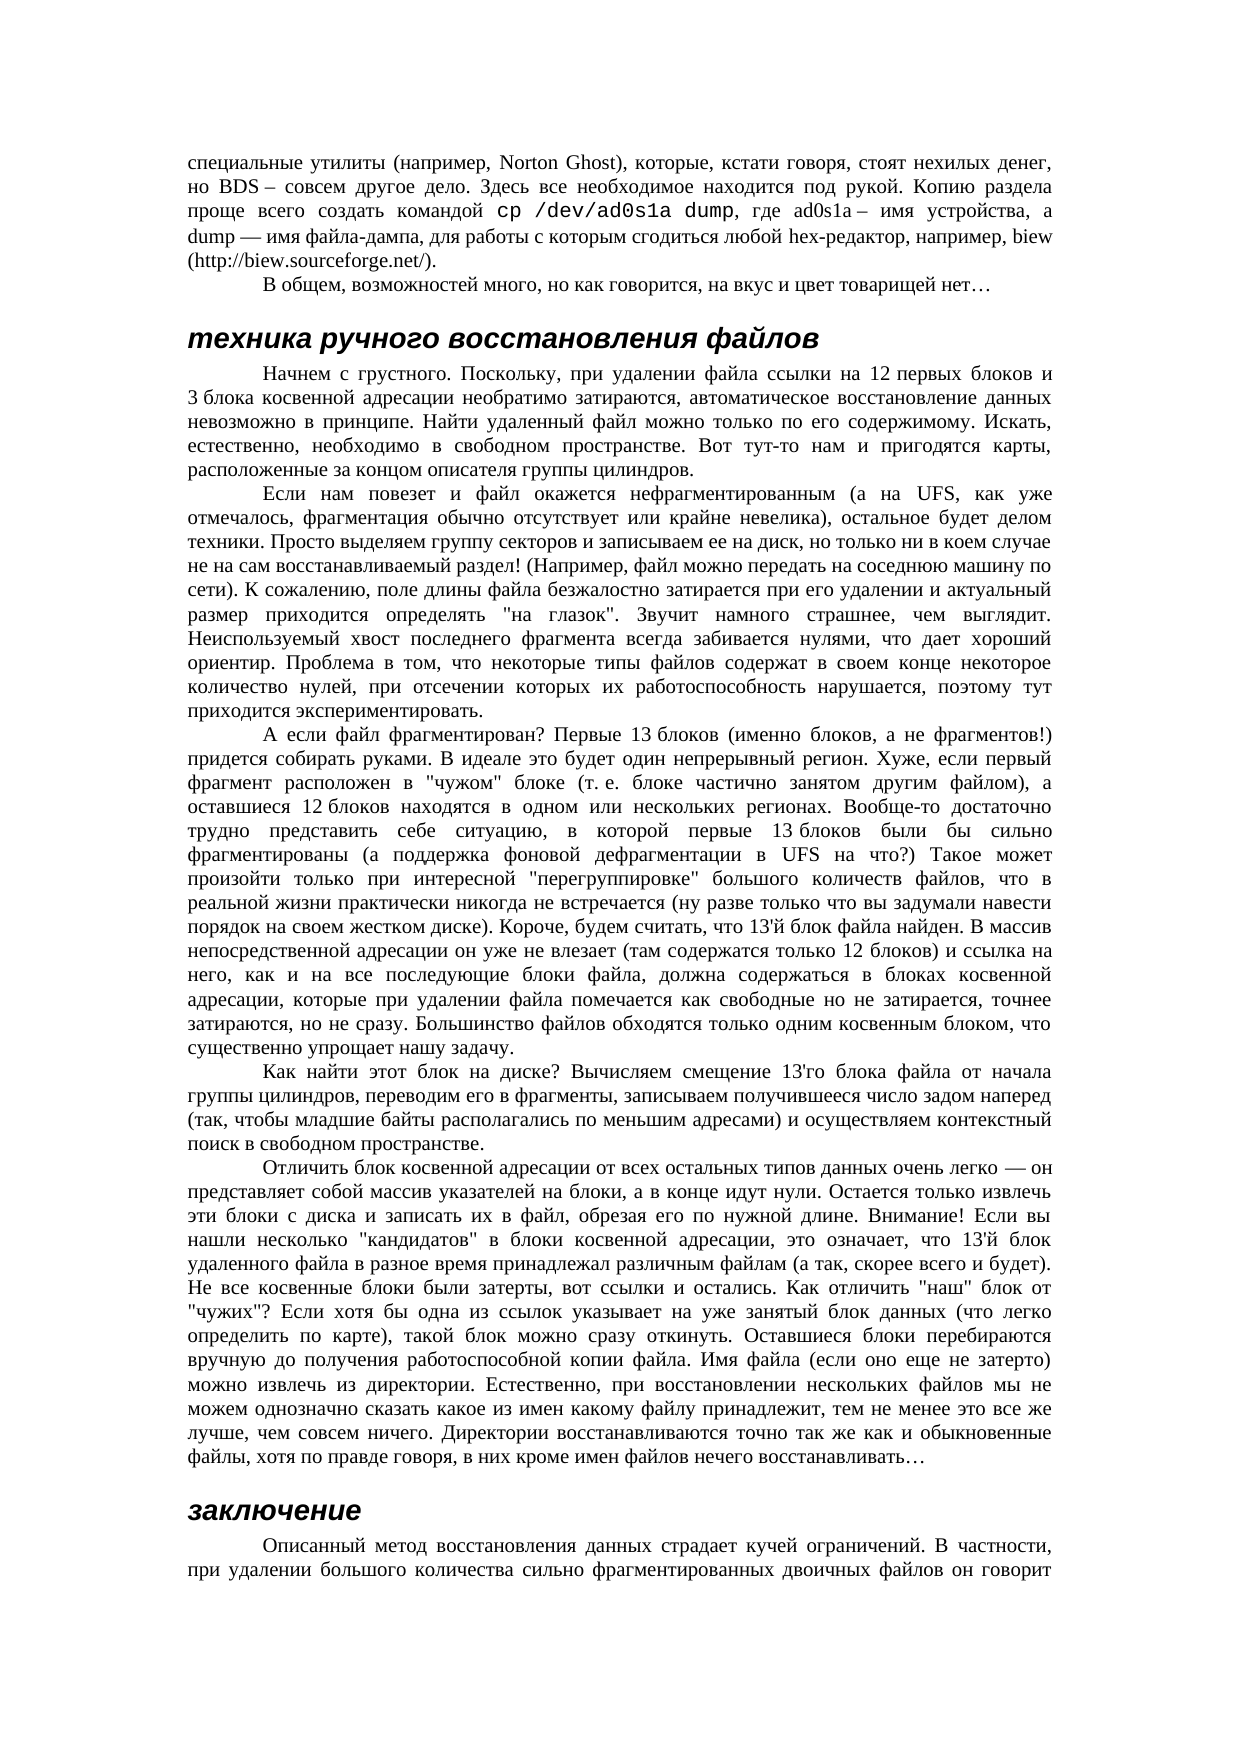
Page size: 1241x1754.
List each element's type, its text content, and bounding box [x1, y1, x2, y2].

text специальные утилиты (например, Norton Ghost), которые, кстати говоря, стоят нехилых денег, но BDS – совсем другое дело. Здесь все необходимое находится под рукой. Копию раздела проще всего создать командой cp /dev/ad0s1a dump, где ad0s1a – имя устройства, а dump — имя файла-дампа, для работы с которым сгодиться любой hex-редактор, например, biew (http://biew.sourceforge.net/). [187, 150, 1053, 272]
text Начнем с грустного. Поскольку, при удалении файла ссылки на 12 первых блоков и 3 блока косвенной адресации необратимо затираются, автоматическое восстановление данных невозможно в принципе. Найти удаленный файл можно только по его содержимому. Искать, естественно, необходимо в свободном пространстве. Вот тут-то нам и пригодятся карты, расположенные за концом описателя группы цилиндров. [187, 361, 1053, 481]
text Отличить блок косвенной адресации от всех остальных типов данных очень легко — он представляет собой массив указателей на блоки, а в конце идут нули. Остается только извлечь эти блоки с диска и записать их в файл, обрезая его по нужной длине. Внимание! Если вы нашли несколько "кандидатов" в блоки косвенной адресации, это означает, что 13'й блок удаленного файла в разное время принадлежал различным файлам (а так, скорее всего и будет). Не все косвенные блоки были затерты, вот ссылки и остались. Как отличить "наш" блок от "чужих"? Если хотя бы одна из ссылок указывает на уже занятый блок данных (что легко определить по карте), такой блок можно сразу откинуть. Оставшиеся блоки перебираются вручную до получения работоспособной копии файла. Имя файла (если оно еще не затерто) можно извлечь из директории. Естественно, при восстановлении нескольких файлов мы не можем однозначно сказать какое из имен какому файлу принадлежит, тем не менее это все же лучше, чем совсем ничего. Директории восстанавливаются точно так же как и обыкновенные файлы, хотя по правде говоря, в них кроме имен файлов нечего восстанавливать… [187, 1155, 1053, 1468]
text А если файл фрагментирован? Первые 13 блоков (именно блоков, а не фрагментов!) придется собирать руками. В идеале это будет один непрерывный регион. Хуже, если первый фрагмент расположен в "чужом" блоке (т. е. блоке частично занятом другим файлом), а оставшиеся 12 блоков находятся в одном или нескольких регионах. Вообще-то достаточно трудно представить себе ситуацию, в которой первые 13 блоков были бы сильно фрагментированы (а поддержка фоновой дефрагментации в UFS на что?) Такое может произойти только при интересной "перегруппировке" большого количеств файлов, что в реальной жизни практически никогда не встречается (ну разве только что вы задумали навести порядок на своем жестком диске). Короче, будем считать, что 13'й блок файла найден. В массив непосредственной адресации он уже не влезает (там содержатся только 12 блоков) и ссылка на него, как и на все последующие блоки файла, должна содержаться в блоках косвенной адресации, которые при удалении файла помечается как свободные но не затирается, точнее затираются, но не сразу. Большинство файлов обходятся только одним косвенным блоком, что существенно упрощает нашу задачу. [187, 722, 1053, 1059]
text Если нам повезет и файл окажется нефрагментированным (а на UFS, как уже отмечалось, фрагментация обычно отсутствует или крайне невелика), остальное будет делом техники. Просто выделяем группу секторов и записываем ее на диск, но только ни в коем случае не на сам восстанавливаемый раздел! (Например, файл можно передать на соседнюю машину по сети). К сожалению, поле длины файла безжалостно затирается при его удалении и актуальный размер приходится определять "на глазок". Звучит намного страшнее, чем выглядит. Неиспользуемый хвост последнего фрагмента всегда забивается нулями, что дает хороший ориентир. Проблема в том, что некоторые типы файлов содержат в своем конце некоторое количество нулей, при отсечении которых их работоспособность нарушается, поэтому тут приходится экспериментировать. [187, 481, 1053, 722]
text Как найти этот блок на диске? Вычисляем смещение 13'го блока файла от начала группы цилиндров, переводим его в фрагменты, записываем получившееся число задом наперед (так, чтобы младшие байты располагались по меньшим адресами) и осуществляем контекстный поиск в свободном пространстве. [187, 1059, 1053, 1155]
text Описанный метод восстановления данных страдает кучей ограничений. В частности, при удалении большого количества сильно фрагментированных двоичных файлов он говорит [187, 1532, 1053, 1581]
subtitle заключение [187, 1493, 1053, 1526]
text В общем, возможностей много, но как говорится, на вкус и цвет товарищей нет… [187, 272, 1053, 296]
subtitle техника ручного восстановления файлов [187, 321, 1053, 354]
